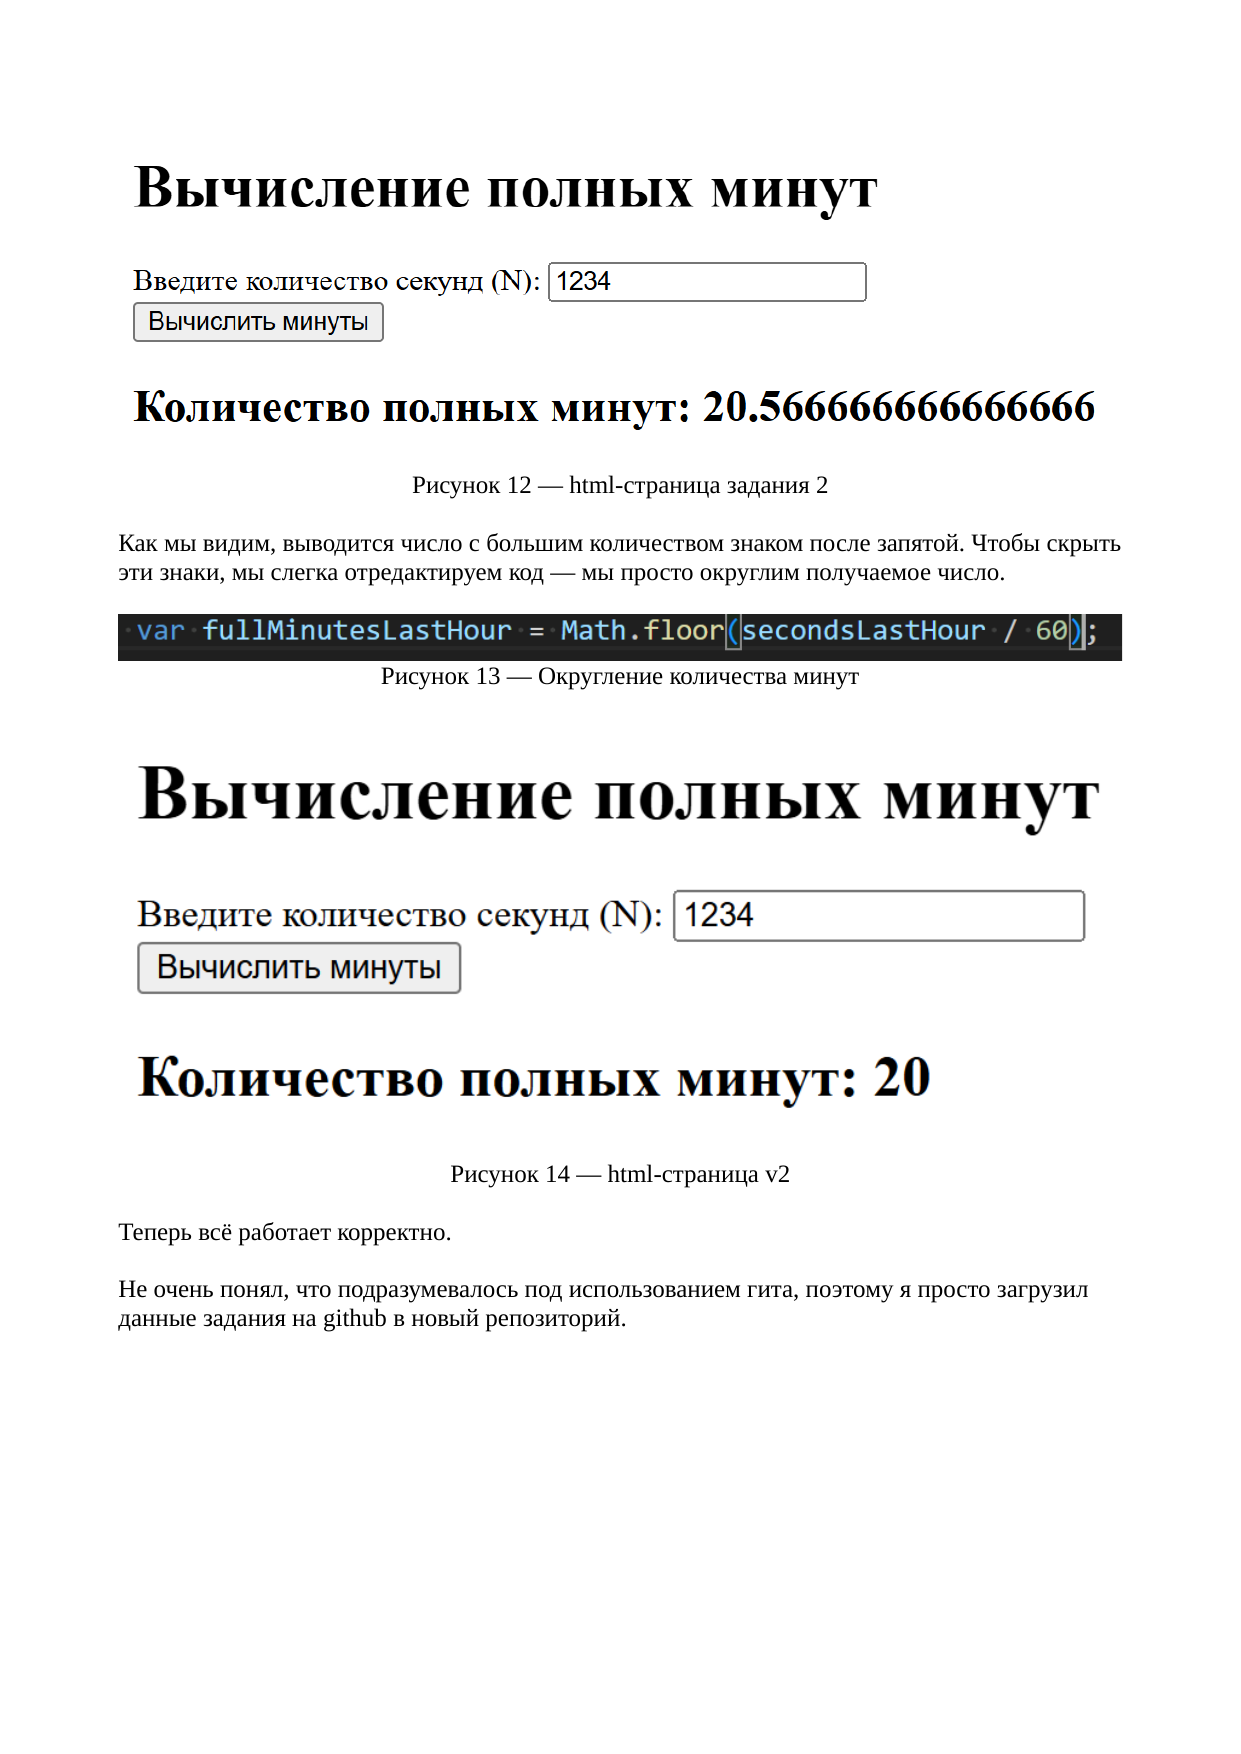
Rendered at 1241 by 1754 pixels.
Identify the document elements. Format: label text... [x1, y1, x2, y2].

text Как мы видим, выводится число с большим количеством знаком после запятой. Чтобы скрыть эти знаки, мы слегка отредактируем код — мы просто округлим получаемое число. [118, 528, 1122, 586]
picture [118, 614, 1123, 661]
text Теперь всё работает корректно. [118, 1217, 1122, 1245]
text Рисунок 13 — Округление количества минут [118, 661, 1122, 689]
picture [118, 118, 1123, 471]
text Рисунок 14 — html-страница v2 [118, 1160, 1122, 1188]
text Рисунок 12 — html-страница задания 2 [118, 471, 1122, 499]
picture [118, 718, 1123, 1160]
text Не очень понял, что подразумевалось под использованием гита, поэтому я просто загрузил данные задания на github в новый репозиторий. [118, 1274, 1122, 1332]
